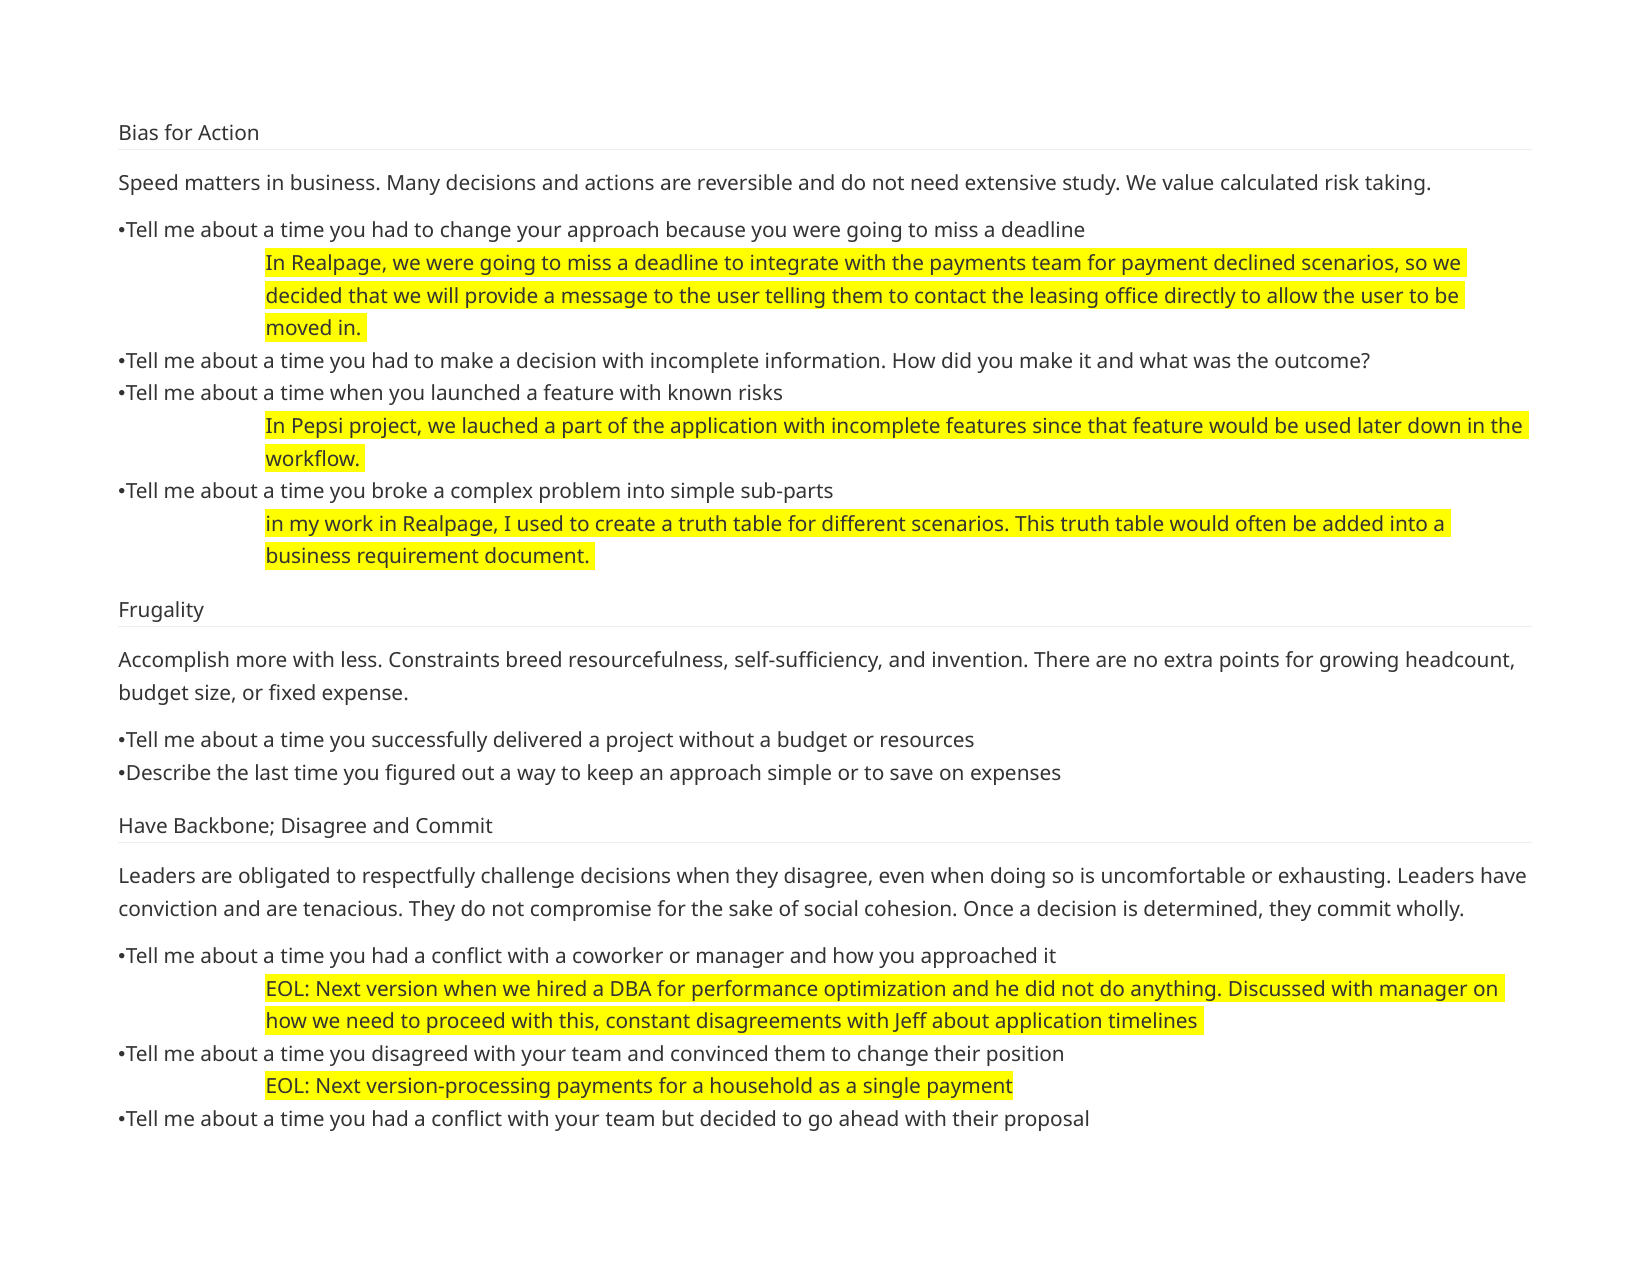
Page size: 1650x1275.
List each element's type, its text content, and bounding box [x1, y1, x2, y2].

subtitle Have Backbone; Disagree and Commit [118, 811, 1532, 842]
list EOL: Next version-processing payments for a household as a single payment [236, 1071, 1532, 1100]
list Tell me about a time you had to make a decision with incomplete information. How did you make it and what was the outcome? [118, 346, 1532, 374]
list In Realpage, we were going to miss a deadline to integrate with the payments team for payment declined scenarios, so we decided that we will provide a message to the user telling them to contact the leasing office directly to allow the user to be moved in. [236, 248, 1532, 342]
list Tell me about a time you broke a complex problem into simple sub-parts [118, 476, 1532, 505]
text Speed matters in business. Many decisions and actions are reversible and do not need extensive study. We value calculated risk taking. [118, 168, 1532, 197]
text Accomplish more with less. Constraints breed resourcefulness, self-sufficiency, and invention. There are no extra points for growing headcount, budget size, or fixed expense. [118, 645, 1532, 706]
text Leaders are obligated to respectfully challenge decisions when they disagree, even when doing so is uncomfortable or exhausting. Leaders have conviction and are tenacious. They do not compromise for the sake of social cohesion. Once a decision is determined, they commit wholly. [118, 861, 1532, 922]
list Tell me about a time when you launched a feature with known risks [118, 378, 1532, 407]
list Tell me about a time you had to change your approach because you were going to miss a deadline [118, 216, 1532, 244]
list Tell me about a time you had a conflict with a coworker or manager and how you approached it [118, 941, 1532, 969]
list Tell me about a time you had a conflict with your team but decided to go ahead with their proposal [118, 1104, 1532, 1132]
list Tell me about a time you successfully delivered a project without a budget or resources [118, 725, 1532, 753]
subtitle Bias for Action [118, 118, 1532, 149]
list In Pepsi project, we lauched a part of the application with incomplete features since that feature would be used later down in the workflow. [236, 411, 1532, 472]
list Describe the last time you figured out a way to keep an approach simple or to save on expenses [118, 758, 1532, 786]
list in my work in Realpage, I used to create a truth table for different scenarios. This truth table would often be added into a business requirement document. [236, 509, 1532, 570]
list EOL: Next version when we hired a DBA for performance optimization and he did not do anything. Discussed with manager on how we need to proceed with this, constant disagreements with Jeff about application timelines [236, 974, 1532, 1035]
list Tell me about a time you disagreed with your team and convinced them to change their position [118, 1039, 1532, 1067]
subtitle Frugality [118, 595, 1532, 626]
